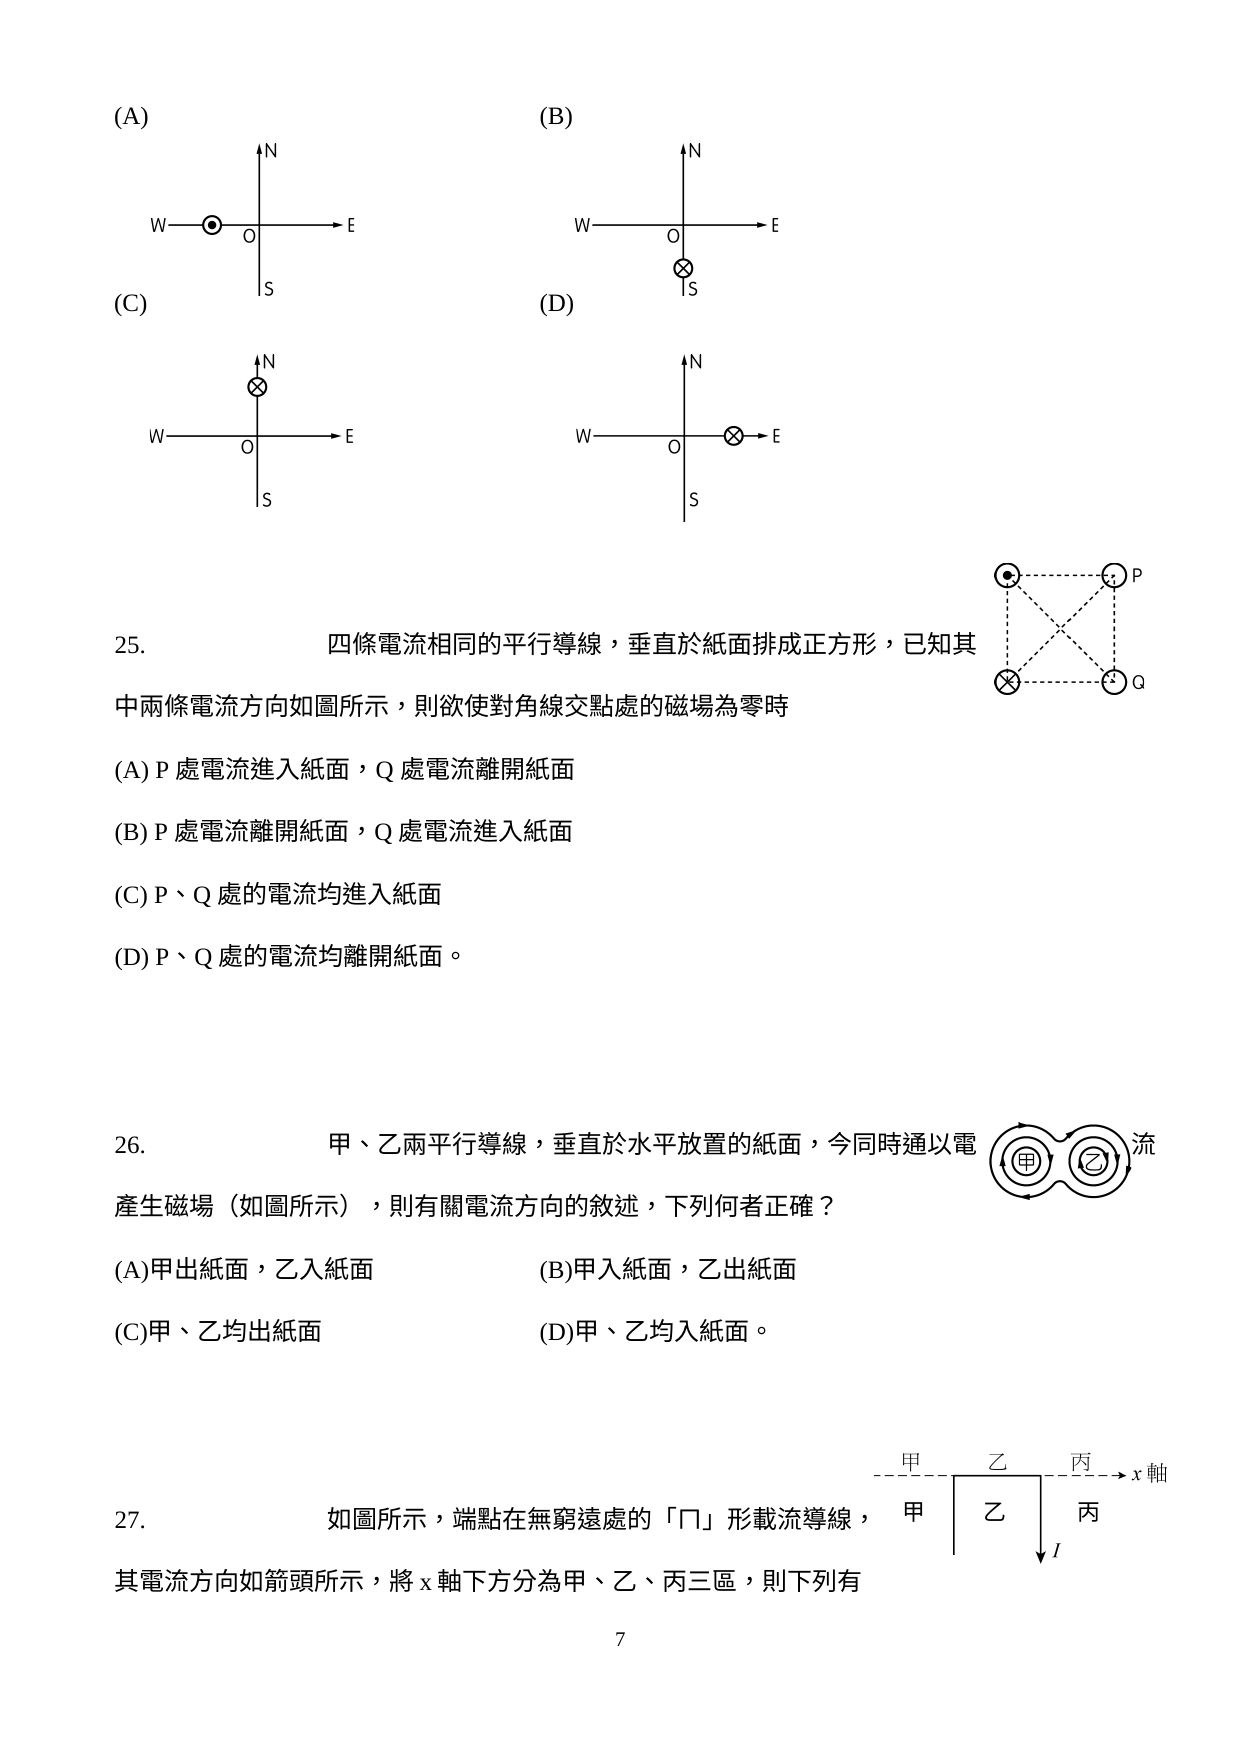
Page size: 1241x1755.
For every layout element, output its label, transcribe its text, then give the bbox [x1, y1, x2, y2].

list (A) (B) (C) (D) [77, 101, 1163, 538]
list 四條電流相同的平行導線，垂直於紙面排成正方形，已知其中兩條電流方向如圖所示，則欲使對角線交點處的磁場為零時 (A) P 處電流進入紙面，Q 處電流離開紙面 (B) P 處電流離開紙面，Q 處電流進入紙面 (C) P、Q 處的電流均進入紙面 (D) P、Q 處的電流均離開紙面。 [114, 601, 1163, 976]
list 如圖所示，端點在無窮遠處的「ㄇ」形載流導線，其電流方向如箭頭所示，將x軸下方分為甲、乙、丙三區，則下列有關各區磁場方向的敘述，何者正確？ (A)甲區指入紙面 (B)乙區指入紙面 (C)丙區無磁場 (D)乙區無磁場。 [114, 1476, 1163, 1601]
list 甲、乙兩平行導線，垂直於水平放置的紙面，今同時通以電流產生磁場（如圖所示），則有關電流方向的敘述，下列何者正確？ (A)甲出紙面，乙入紙面 (B)甲入紙面，乙出紙面 (C)甲、乙均出紙面 (D)甲、乙均入紙面。 [114, 1101, 1163, 1351]
